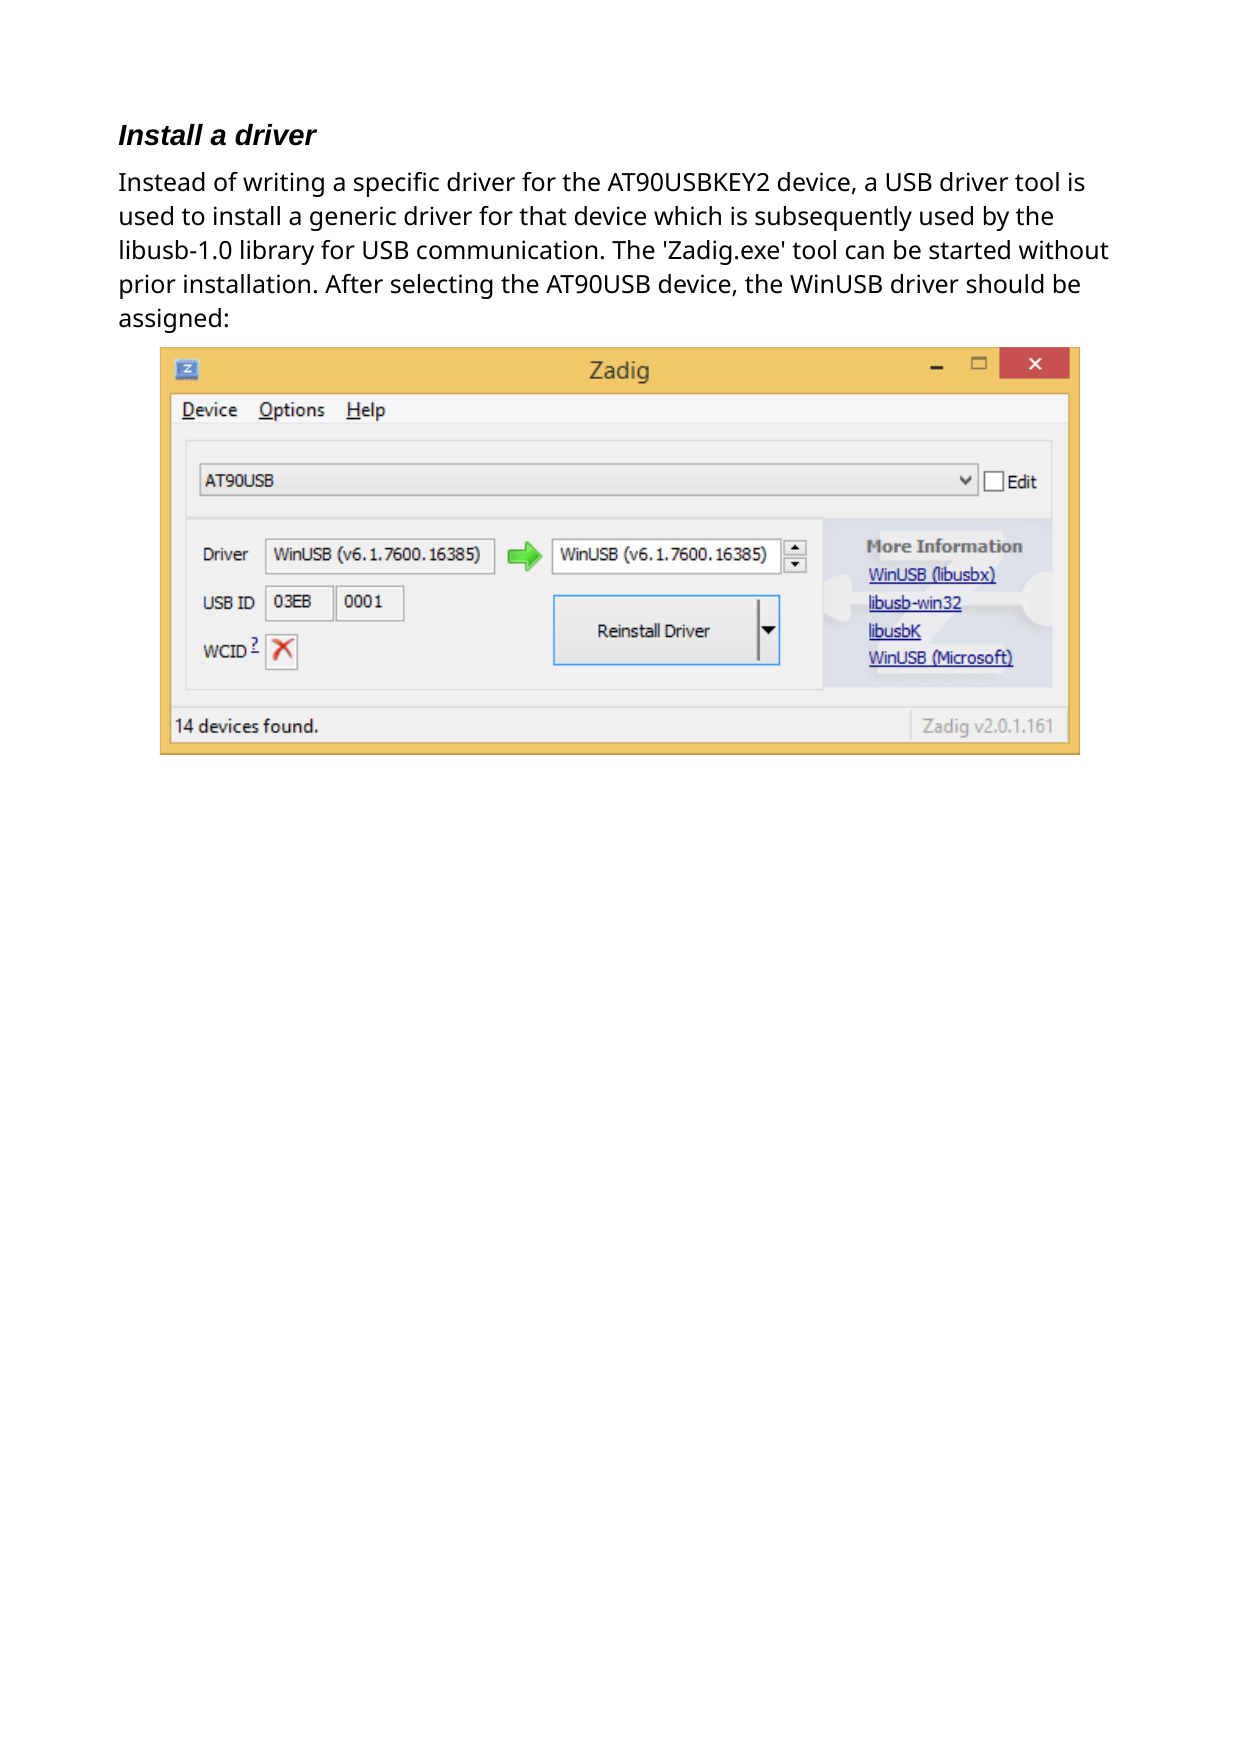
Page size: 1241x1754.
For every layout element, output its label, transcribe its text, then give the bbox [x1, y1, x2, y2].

picture [159, 347, 1081, 755]
subtitle Install a driver [118, 118, 1122, 152]
text Instead of writing a specific driver for the AT90USBKEY2 device, a USB driver tool is used to install a generic driver for that device which is subsequently used by the libusb-1.0 library for USB communication. The 'Zadig.exe' tool can be started without prior installation. After selecting the AT90USB device, the WinUSB driver should be assigned: [118, 164, 1122, 334]
